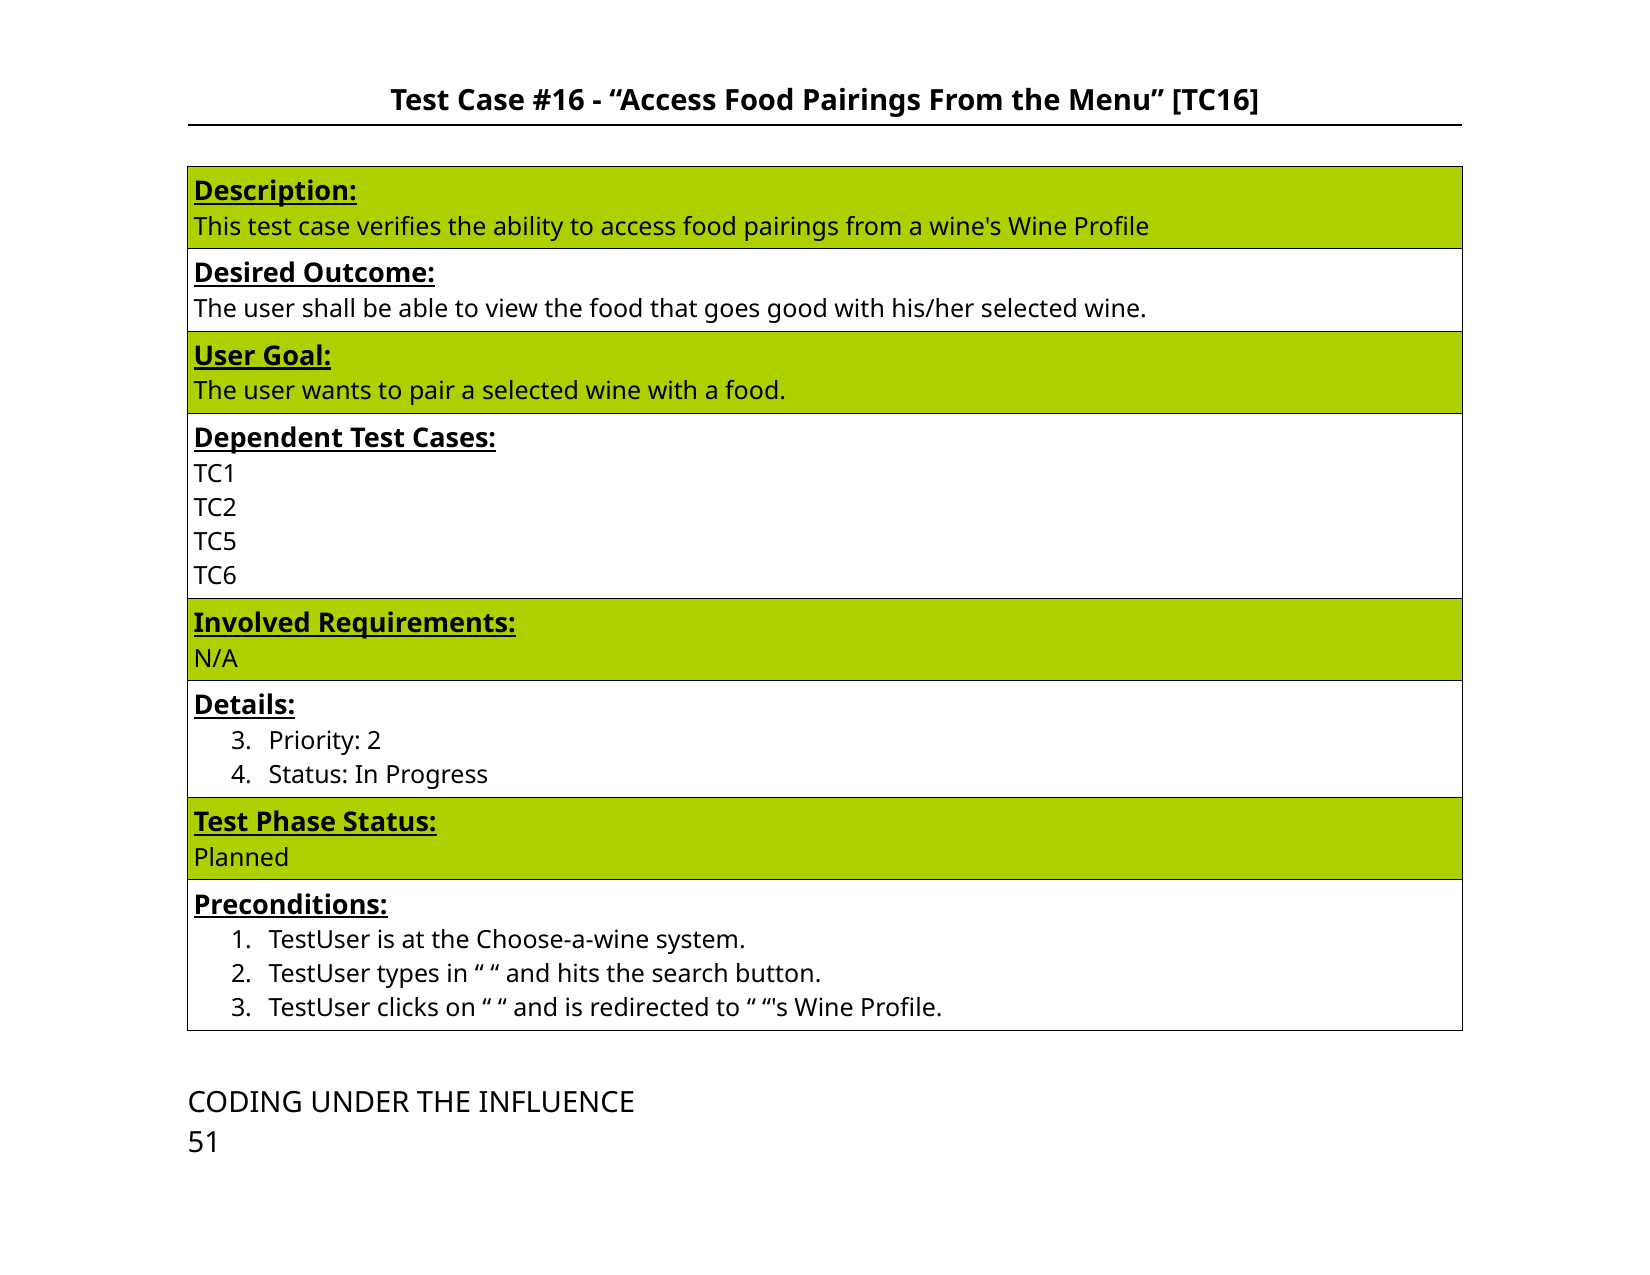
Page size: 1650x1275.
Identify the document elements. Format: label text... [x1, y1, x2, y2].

table_cell Dependent Test Cases: TC1 TC2 TC5 TC6 [188, 414, 1462, 598]
text Test Case #16 - “Access Food Pairings From the Menu” [TC16] [187, 75, 1462, 126]
table_cell Test Phase Status: Planned [188, 798, 1462, 879]
table_cell Desired Outcome: The user shall be able to view the food that goes good with his/her selected wine. [188, 249, 1462, 331]
table_cell Involved Requirements: N/A [188, 599, 1462, 680]
table_header Description: This test case verifies the ability to access food pairings from a wine's Wine Profile [188, 167, 1462, 248]
table_cell Details: Priority: 2 Status: In Progress [188, 681, 1462, 797]
table_cell Preconditions: TestUser is at the Choose-a-wine system. TestUser types in “ “ and hits the search button. TestUser clicks on “ “ and is redirected to “ “'s Wine Profile. [188, 880, 1462, 1030]
table_cell User Goal: The user wants to pair a selected wine with a food. [188, 332, 1462, 413]
